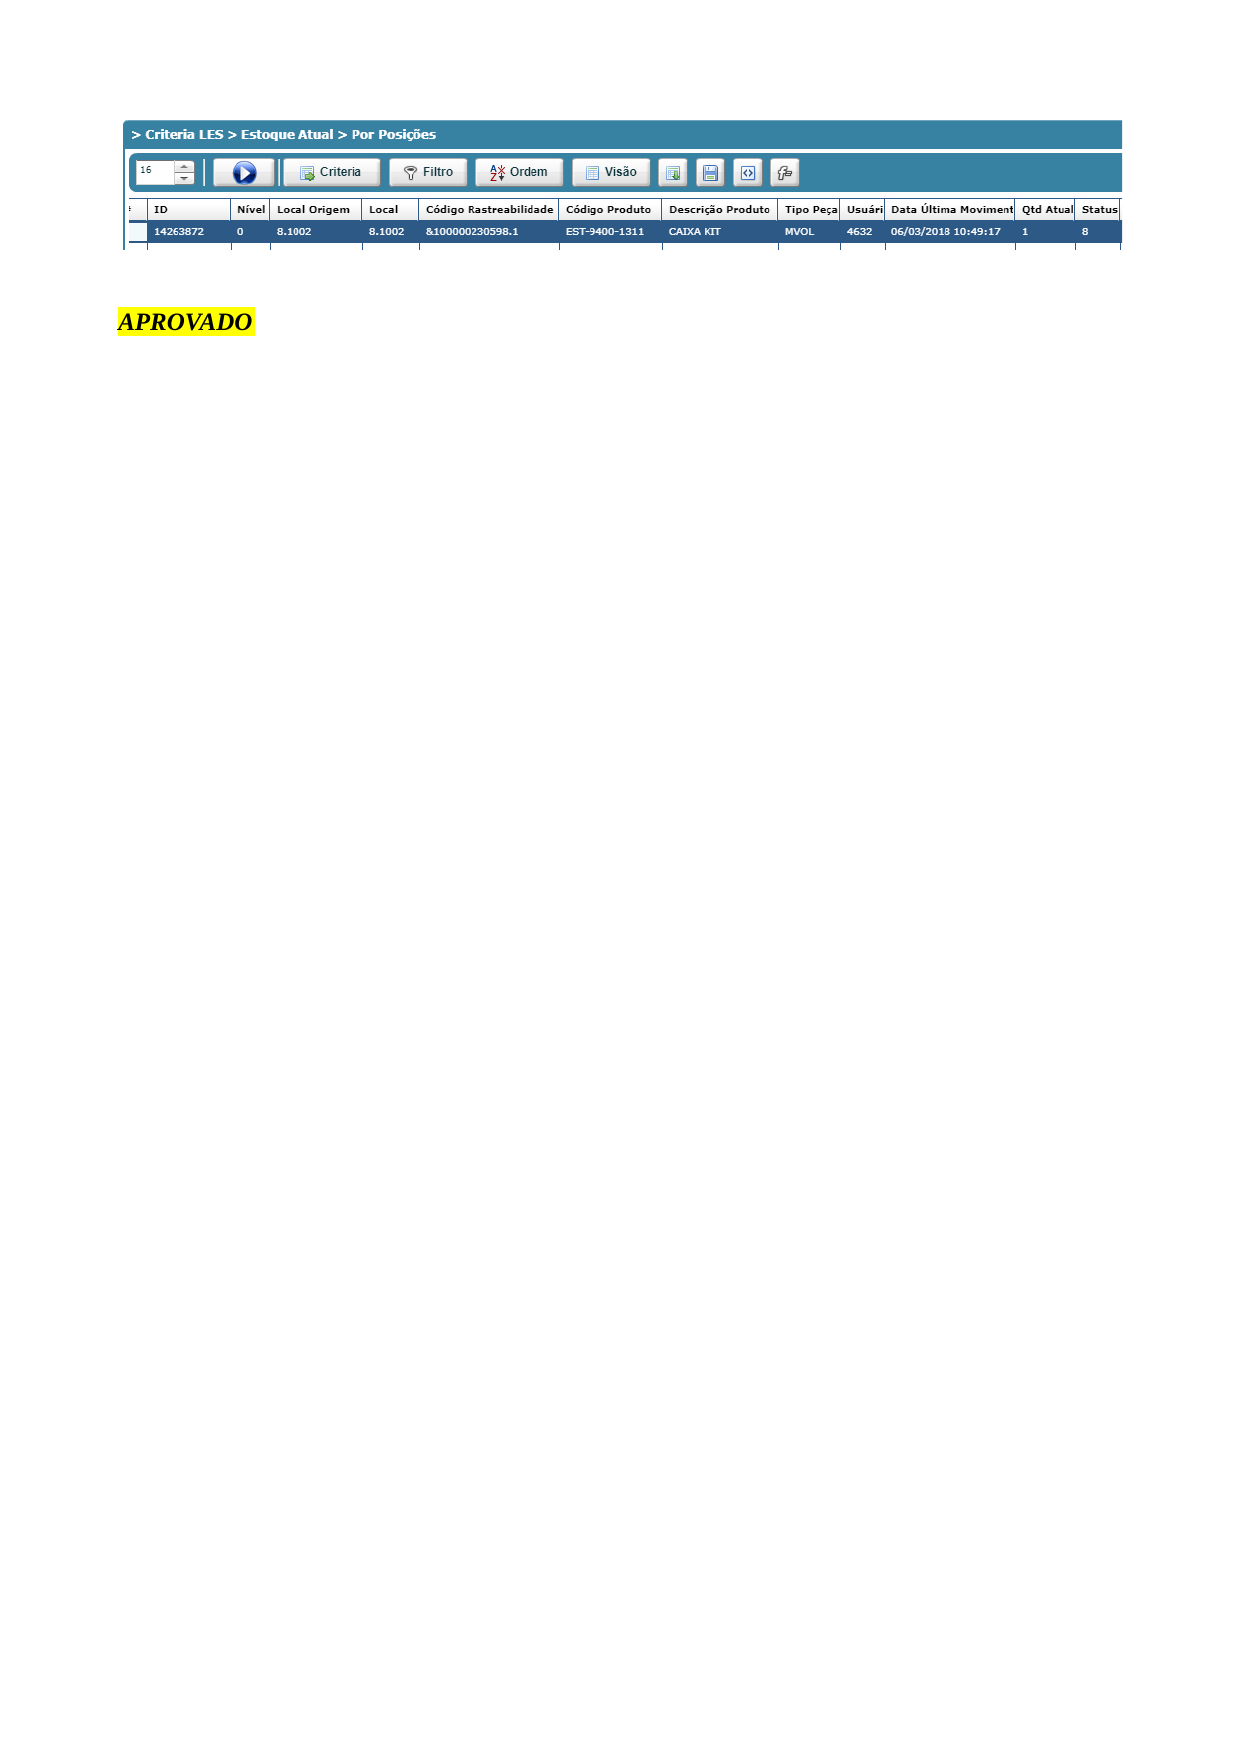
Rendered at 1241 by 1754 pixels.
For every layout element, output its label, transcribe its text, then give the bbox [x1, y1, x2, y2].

picture [118, 118, 1123, 250]
text APROVADO [118, 307, 1122, 336]
